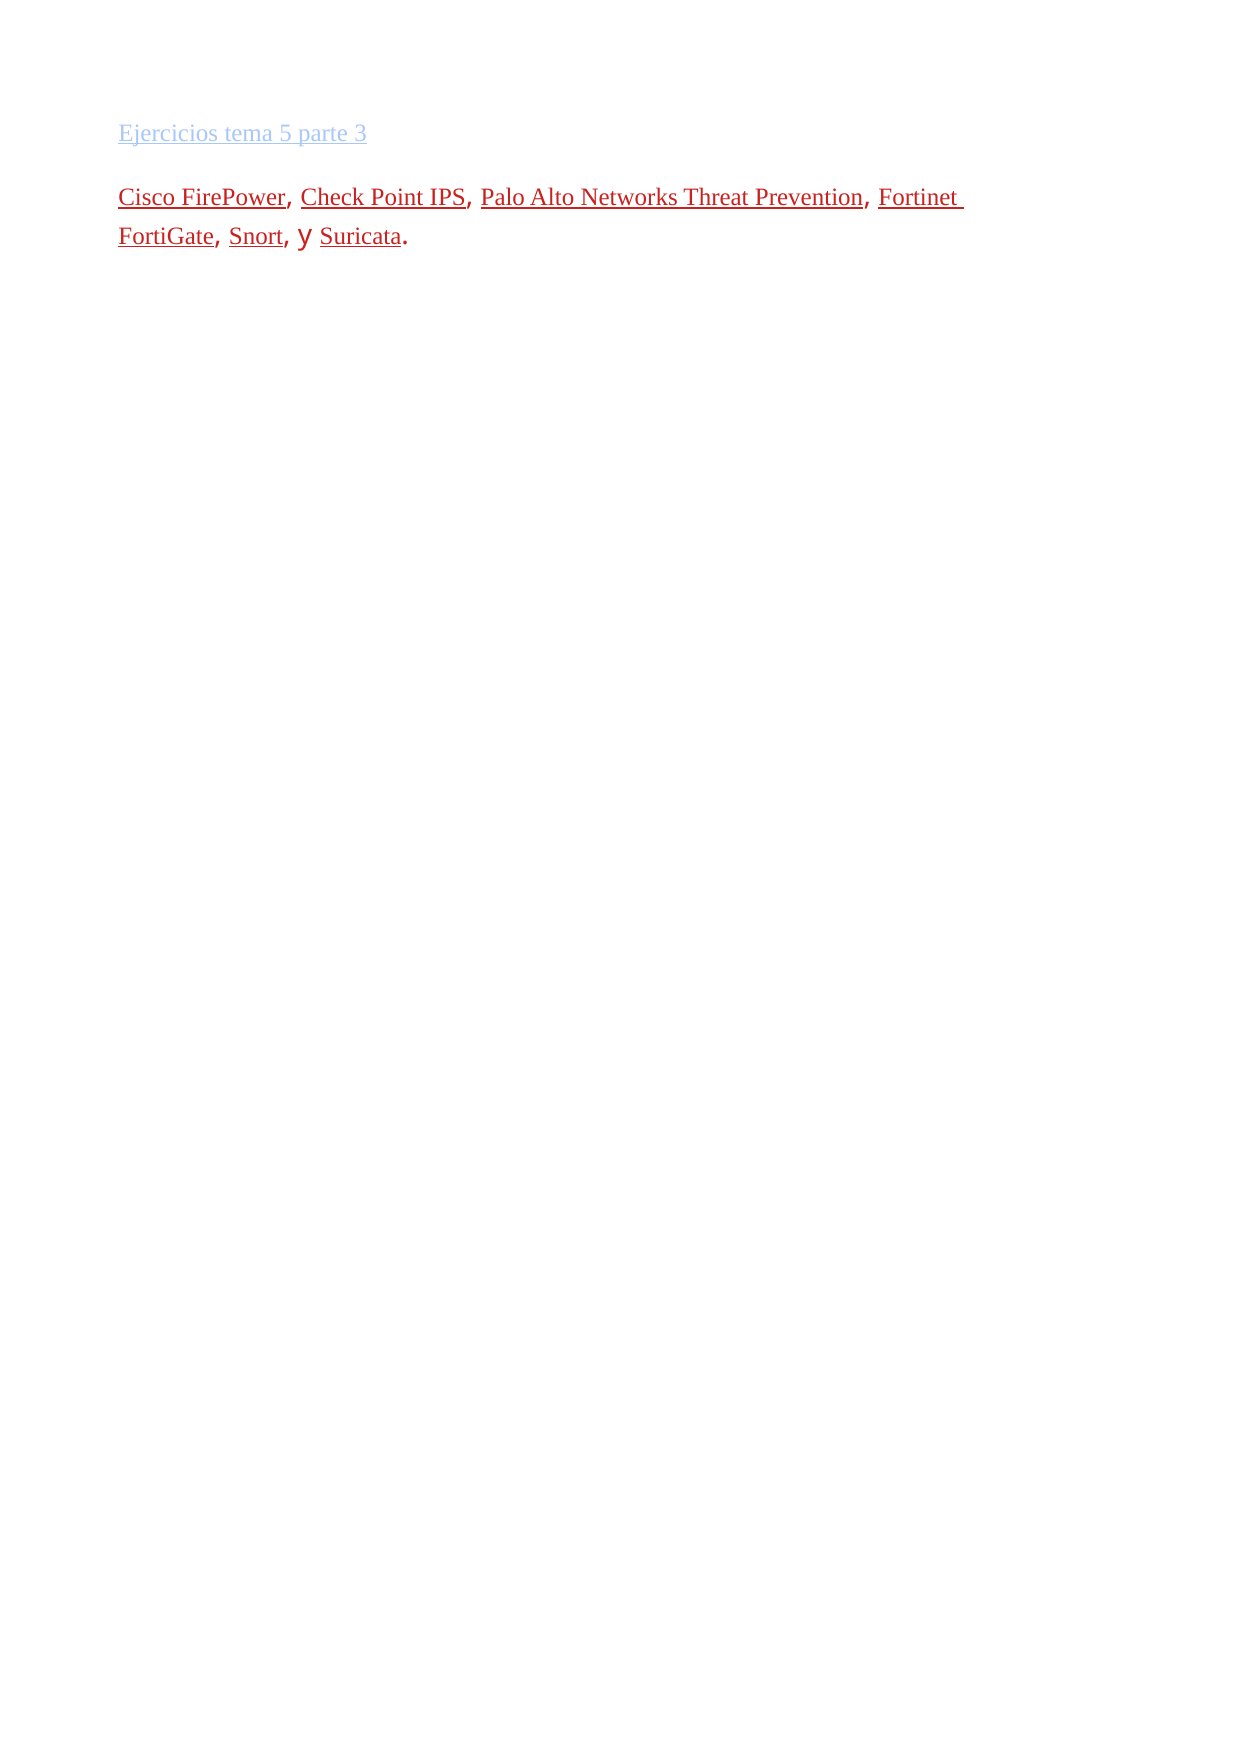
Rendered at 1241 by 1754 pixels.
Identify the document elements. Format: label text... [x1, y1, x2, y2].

text Cisco FirePower, Check Point IPS, Palo Alto Networks Threat Prevention, Fortinet FortiGate, Snort, y Suricata. [118, 176, 1122, 252]
text Ejercicios tema 5 parte 3 [118, 118, 1122, 147]
